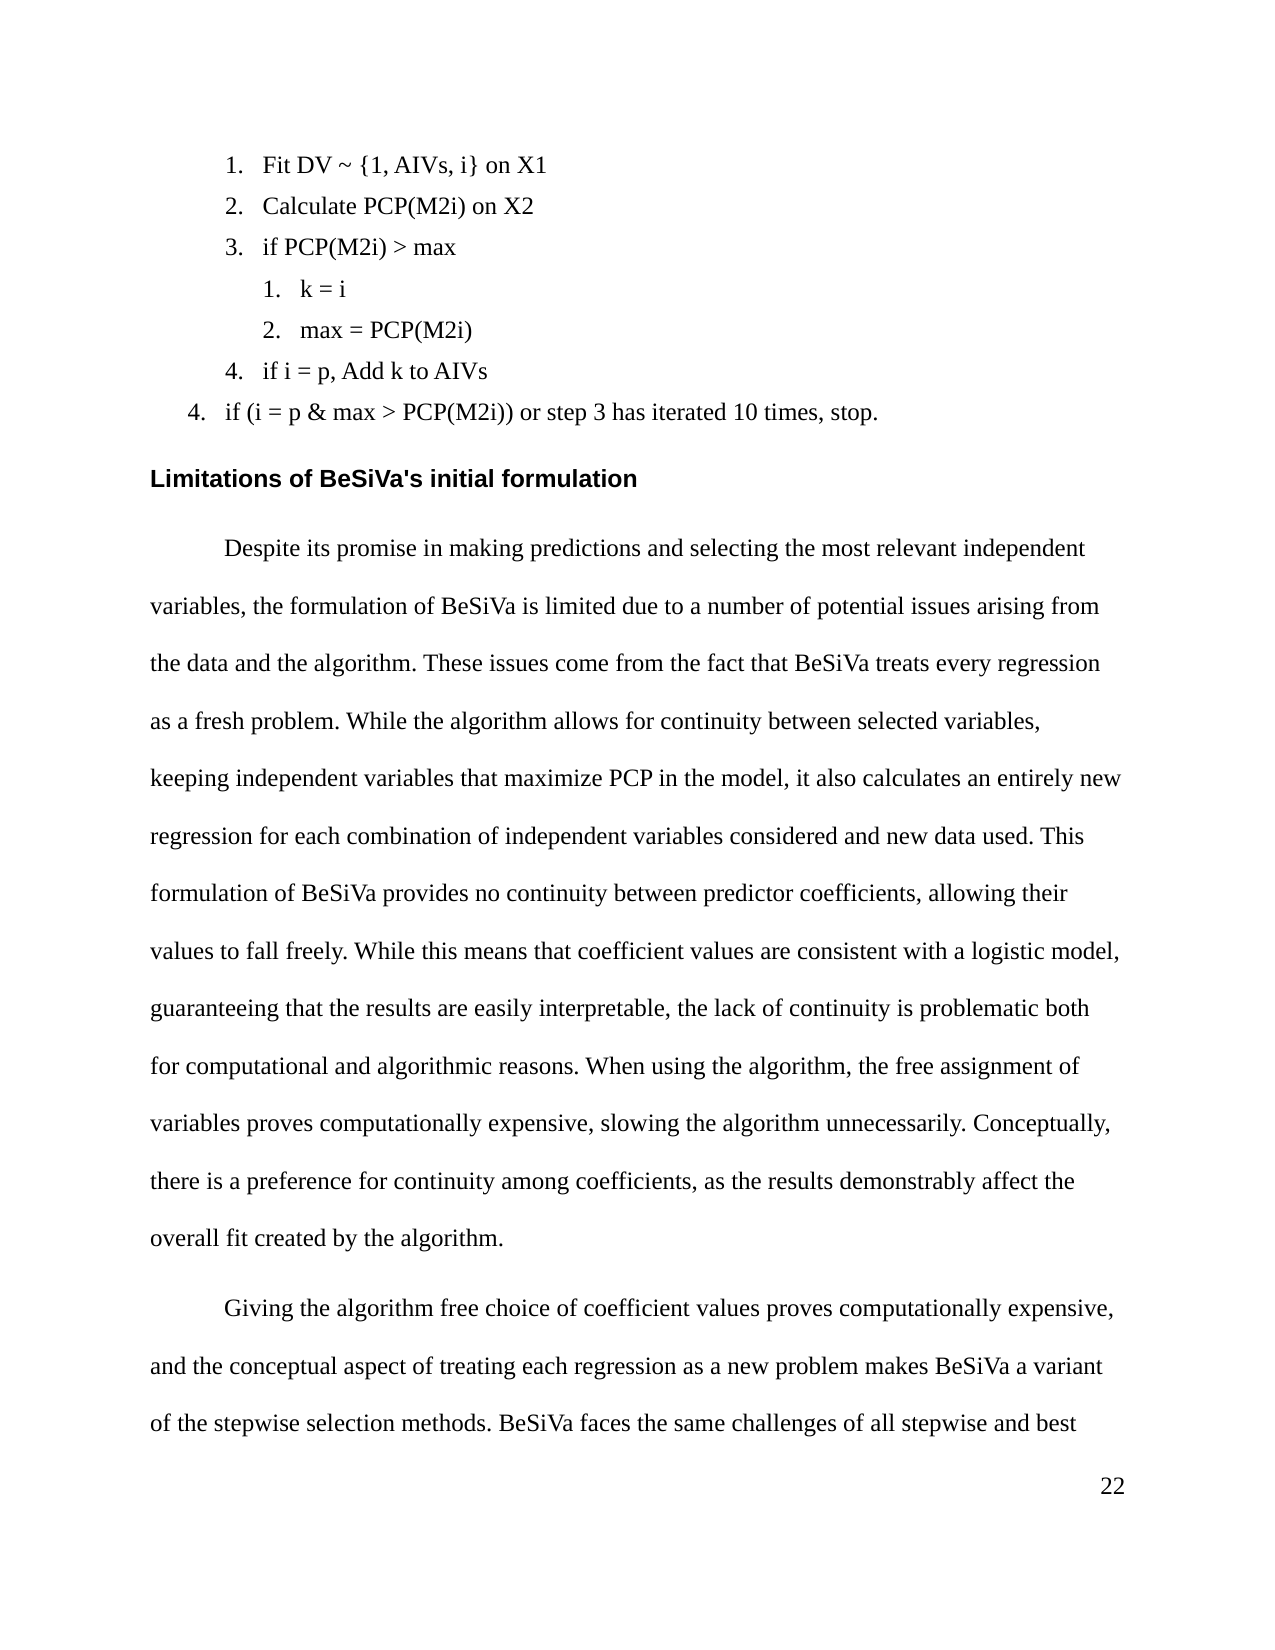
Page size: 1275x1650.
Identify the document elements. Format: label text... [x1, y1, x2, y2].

subtitle Limitations of BeSiVa's initial formulation [150, 464, 1125, 492]
list max = PCP(M2i) [262, 315, 1125, 344]
list Calculate PCP(M2i) on X2 [225, 191, 1125, 220]
text Giving the algorithm free choice of coefficient values proves computationally expensive, and the conceptual aspect of treating each regression as a new problem makes BeSiVa a variant of the stepwise selection methods. BeSiVa faces the same challenges of all stepwise and best [150, 1293, 1125, 1437]
list if i = p, Add k to AIVs [225, 356, 1125, 385]
list if (i = p & max > PCP(M2i)) or step 3 has iterated 10 times, stop. [187, 397, 1125, 426]
text Despite its promise in making predictions and selecting the most relevant independent variables, the formulation of BeSiVa is limited due to a number of potential issues arising from the data and the algorithm. These issues come from the fact that BeSiVa treats every regression as a fresh problem. While the algorithm allows for continuity between selected variables, keeping independent variables that maximize PCP in the model, it also calculates an entirely new regression for each combination of independent variables considered and new data used. This formulation of BeSiVa provides no continuity between predictor coefficients, allowing their values to fall freely. While this means that coefficient values are consistent with a logistic model, guaranteeing that the results are easily interpretable, the lack of continuity is problematic both for computational and algorithmic reasons. When using the algorithm, the free assignment of variables proves computationally expensive, slowing the algorithm unnecessarily. Conceptually, there is a preference for continuity among coefficients, as the results demonstrably affect the overall fit created by the algorithm. [150, 533, 1125, 1252]
list if PCP(M2i) > max [225, 232, 1125, 261]
list Fit DV ~ {1, AIVs, i} on X1 [225, 150, 1125, 179]
list k = i [262, 274, 1125, 302]
